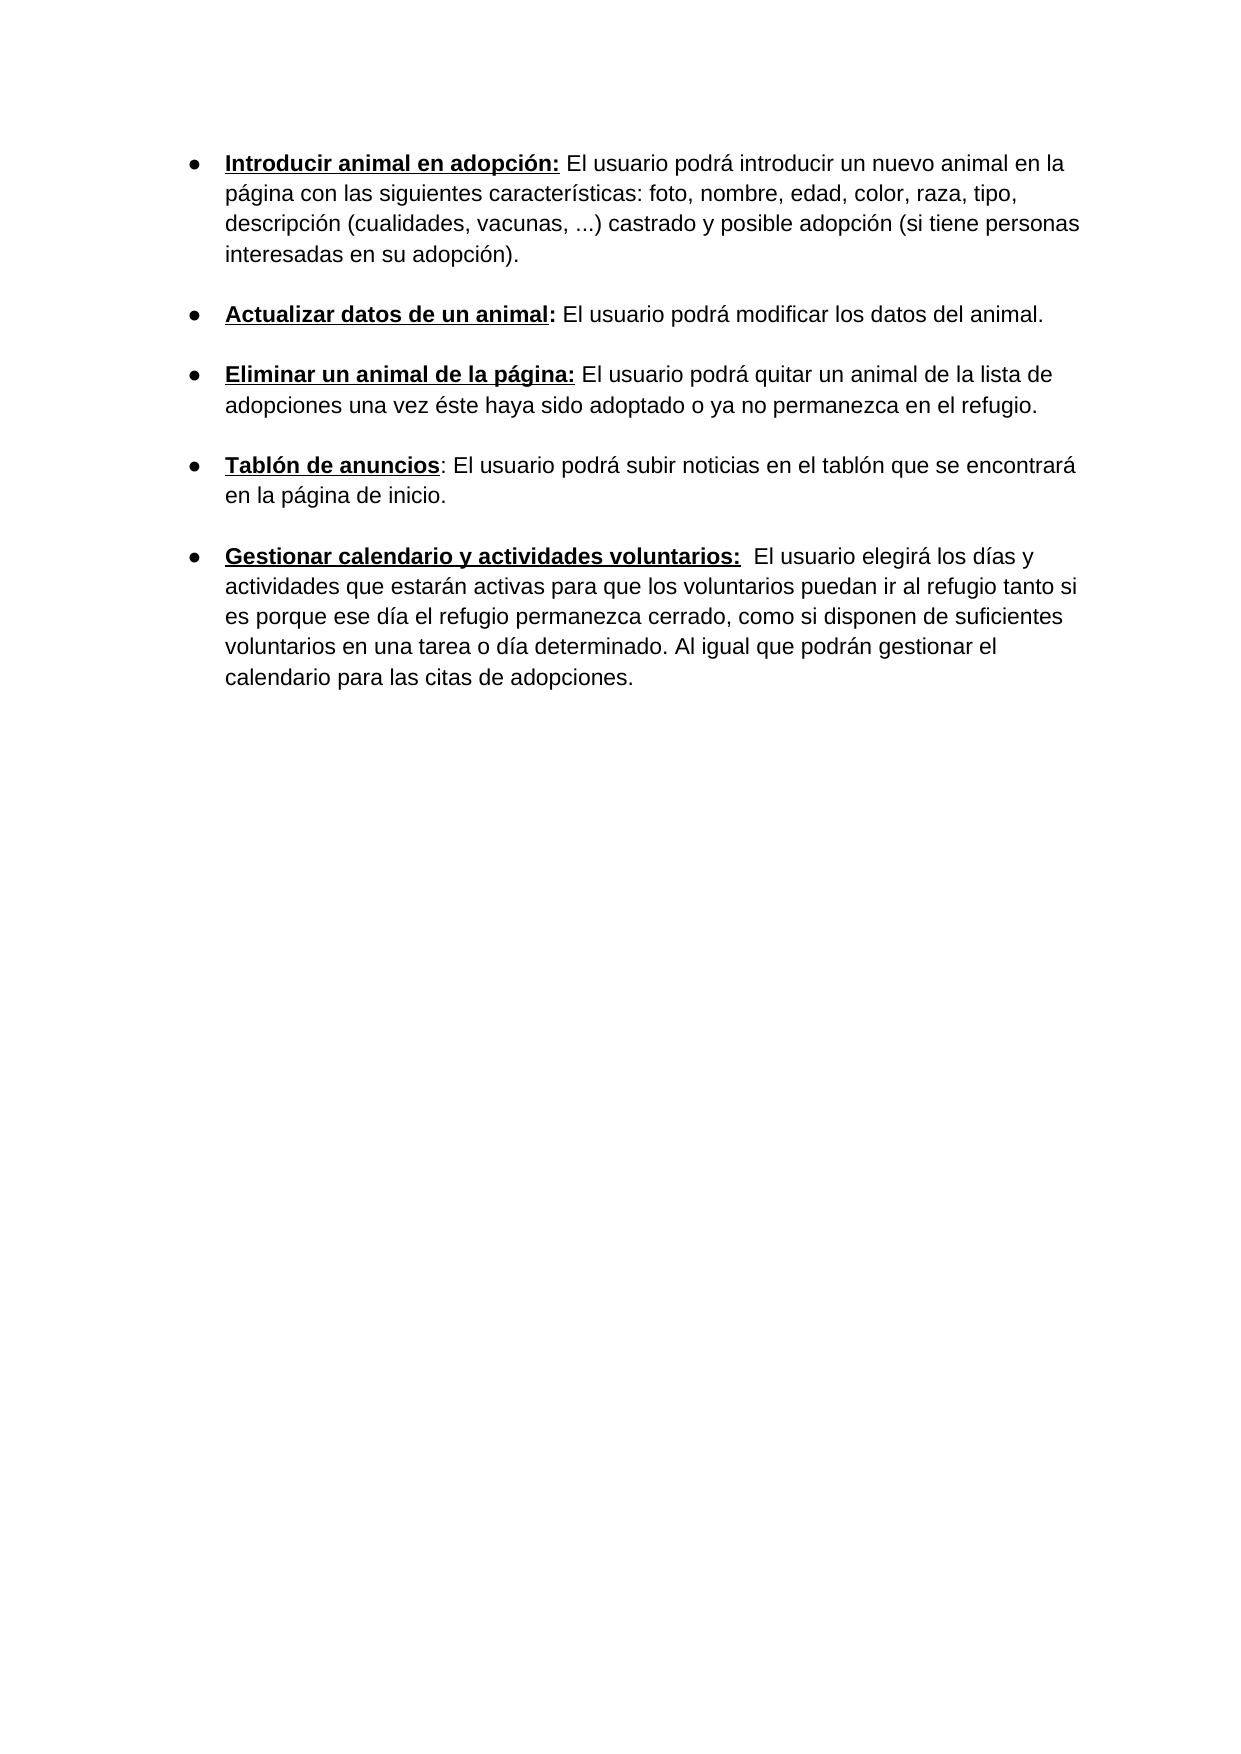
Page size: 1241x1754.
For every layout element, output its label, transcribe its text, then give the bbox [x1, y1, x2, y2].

list Gestionar calendario y actividades voluntarios: El usuario elegirá los días y actividades que estarán activas para que los voluntarios puedan ir al refugio tanto si es porque ese día el refugio permanezca cerrado, como si disponen de suficientes voluntarios en una tarea o día determinado. Al igual que podrán gestionar el calendario para las citas de adopciones. [187, 543, 1090, 690]
list Introducir animal en adopción: El usuario podrá introducir un nuevo animal en la página con las siguientes características: foto, nombre, edad, color, raza, tipo, descripción (cualidades, vacunas, ...) castrado y posible adopción (si tiene personas interesadas en su adopción). [187, 150, 1090, 267]
list Actualizar datos de un animal: El usuario podrá modificar los datos del animal. [187, 301, 1090, 327]
list Eliminar un animal de la página: El usuario podrá quitar un animal de la lista de adopciones una vez éste haya sido adoptado o ya no permanezca en el refugio. [187, 361, 1090, 418]
list Tablón de anuncios: El usuario podrá subir noticias en el tablón que se encontrará en la página de inicio. [187, 452, 1090, 509]
